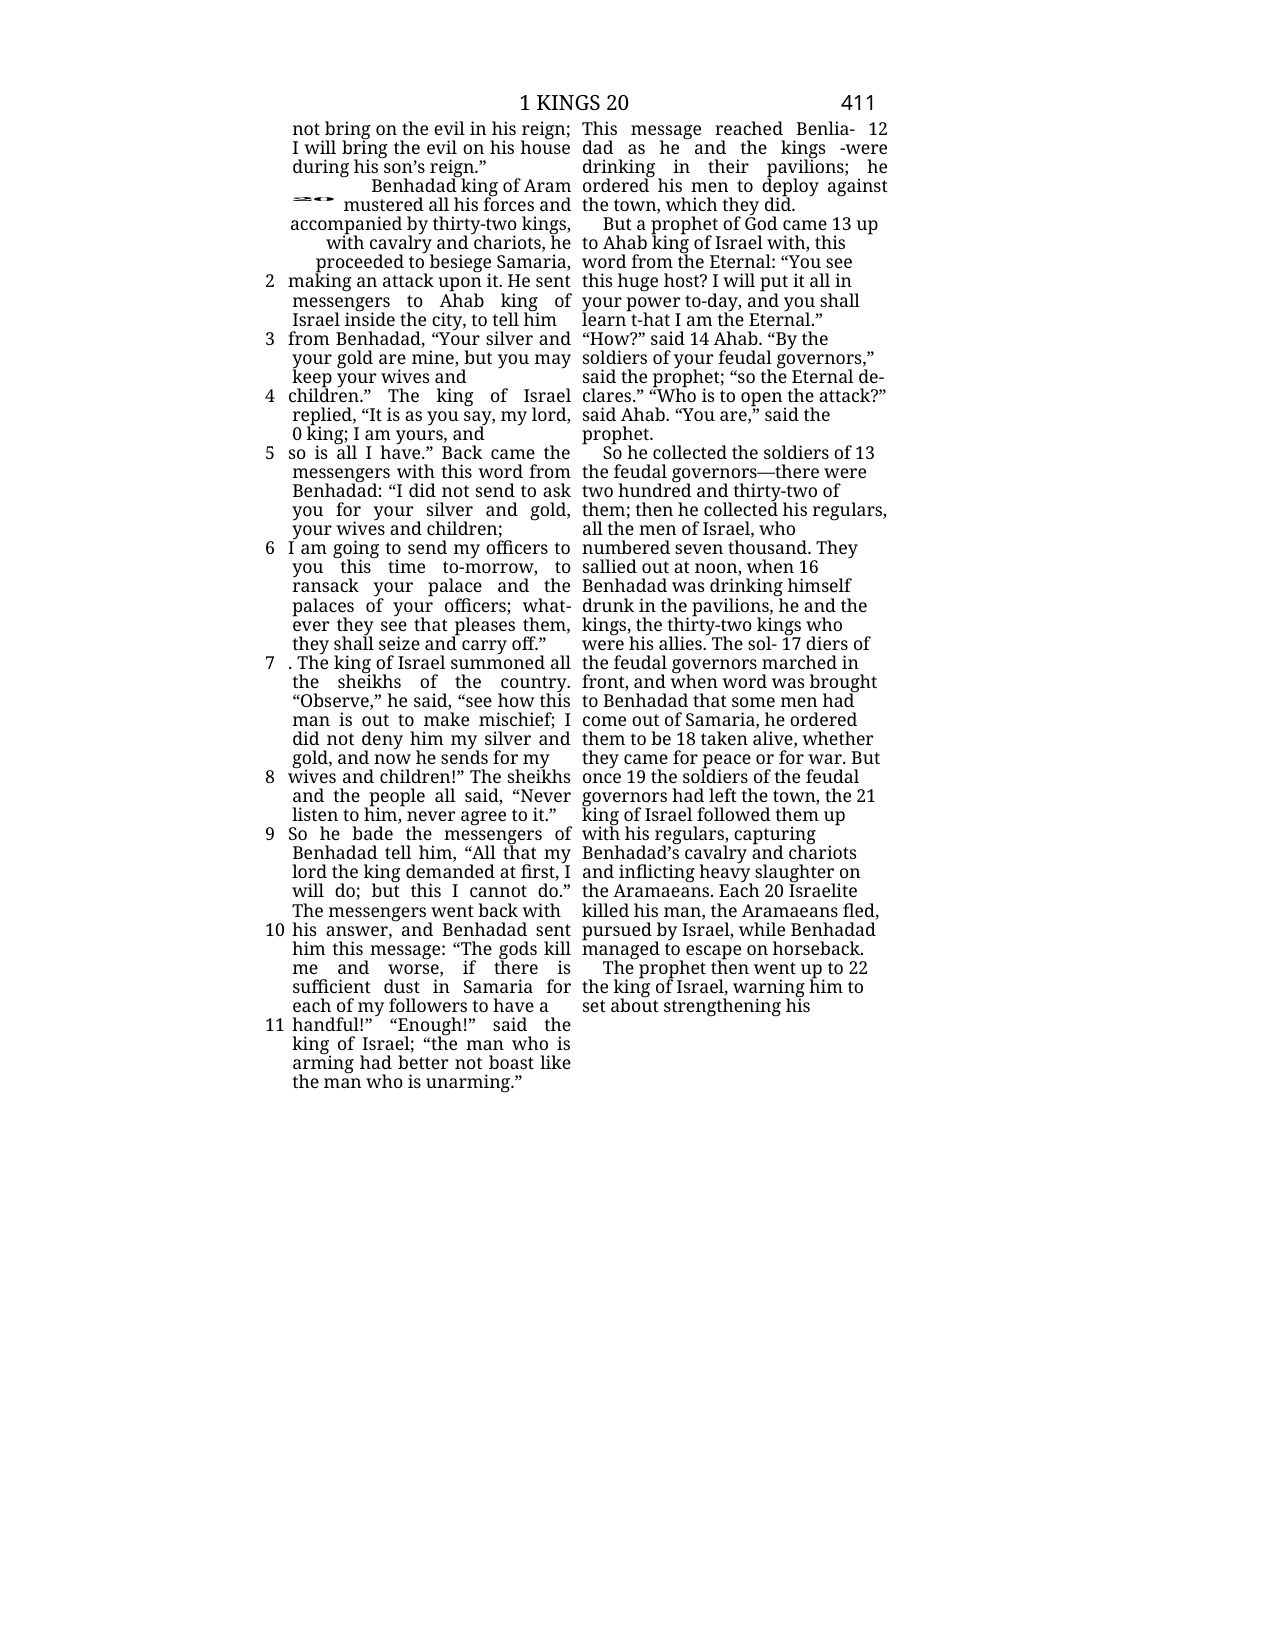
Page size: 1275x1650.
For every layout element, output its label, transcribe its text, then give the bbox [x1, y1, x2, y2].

list So he bade the messengers of Benhadad tell him, “All that my lord the king demanded at first, I will do; but this I cannot do.” The messengers went back with [265, 826, 571, 921]
text Benhadad king of Aram mustered all his forces and accompanied by thirty-two kings, with cavalry and chariots, he proceeded to besiege Samaria, [265, 177, 571, 273]
list . The king of Israel summoned all the sheikhs of the country. “Observe,” he said, “see how this man is out to make mischief; I did not deny him my silver and gold, and now he sends for my [265, 654, 571, 768]
list handful!” “Enough!” said the king of Israel; “the man who is arming had better not boast like the man who is unarming.” [265, 1016, 571, 1092]
list I am going to send my officers to you this time to-morrow, to ransack your palace and the palaces of your officers; what­ever they see that pleases them, they shall seize and carry off.” [265, 539, 571, 654]
picture [293, 197, 335, 201]
text This message reached Benlia- 12 dad as he and the kings -were drinking in their pavilions; he ordered his men to deploy against the town, which they did. [582, 120, 888, 216]
list children.” The king of Israel replied, “It is as you say, my lord, 0 king; I am yours, and [265, 387, 571, 444]
text So he collected the soldiers of 13 the feudal governors—there were two hundred and thirty-two of them; then he collected his regu­lars, all the men of Israel, who numbered seven thousand. They sallied out at noon, when 16 Benhadad was drinking himself drunk in the pavilions, he and the kings, the thirty-two kings who were his allies. The sol- 17 diers of the feudal governors marched in front, and when word was brought to Benhadad that some men had come out of Samaria, he ordered them to be 18 taken alive, whether they came for peace or for war. But once 19 the soldiers of the feudal gov­ernors had left the town, the 21 king of Israel followed them up with his regulars, capturing Benhadad’s cavalry and char­iots and inflicting heavy slaugh­ter on the Aramaeans. Each 20 Israelite killed his man, the Aramaeans fled, pursued by Is­rael, while Benhadad managed to escape on horseback. [582, 444, 888, 959]
list his answer, and Benhadad sent him this message: “The gods kill me and worse, if there is sufficient dust in Samaria for each of my followers to have a [265, 921, 571, 1016]
list making an attack upon it. He sent messengers to Ahab king of Israel inside the city, to tell him [265, 273, 571, 330]
list so is all I have.” Back came the messengers with this word from Benhadad: “I did not send to ask you for your silver and gold, your wives and children; [265, 444, 571, 539]
text But a prophet of God came 13 up to Ahab king of Israel with, this word from the Eternal: “You see this huge host? I will put it all in your power to-day, and you shall learn t-hat I am the Eternal.” “How?” said 14 Ahab. “By the soldiers of your feudal governors,” said the prophet; “so the Eternal de­clares.” “Who is to open the attack?” said Ahab. “You are,” said the prophet. [582, 216, 888, 444]
list from Benhadad, “Your silver and your gold are mine, but you may keep your wives and [265, 330, 571, 387]
text The prophet then went up to 22 the king of Israel, warning him to set about strengthening his [582, 959, 888, 1016]
text not bring on the evil in his reign; I will bring the evil on his house during his son’s reign.” [292, 120, 571, 177]
list wives and children!” The sheikhs and the people all said, “Never listen to him, never agree to it.” [265, 768, 571, 826]
